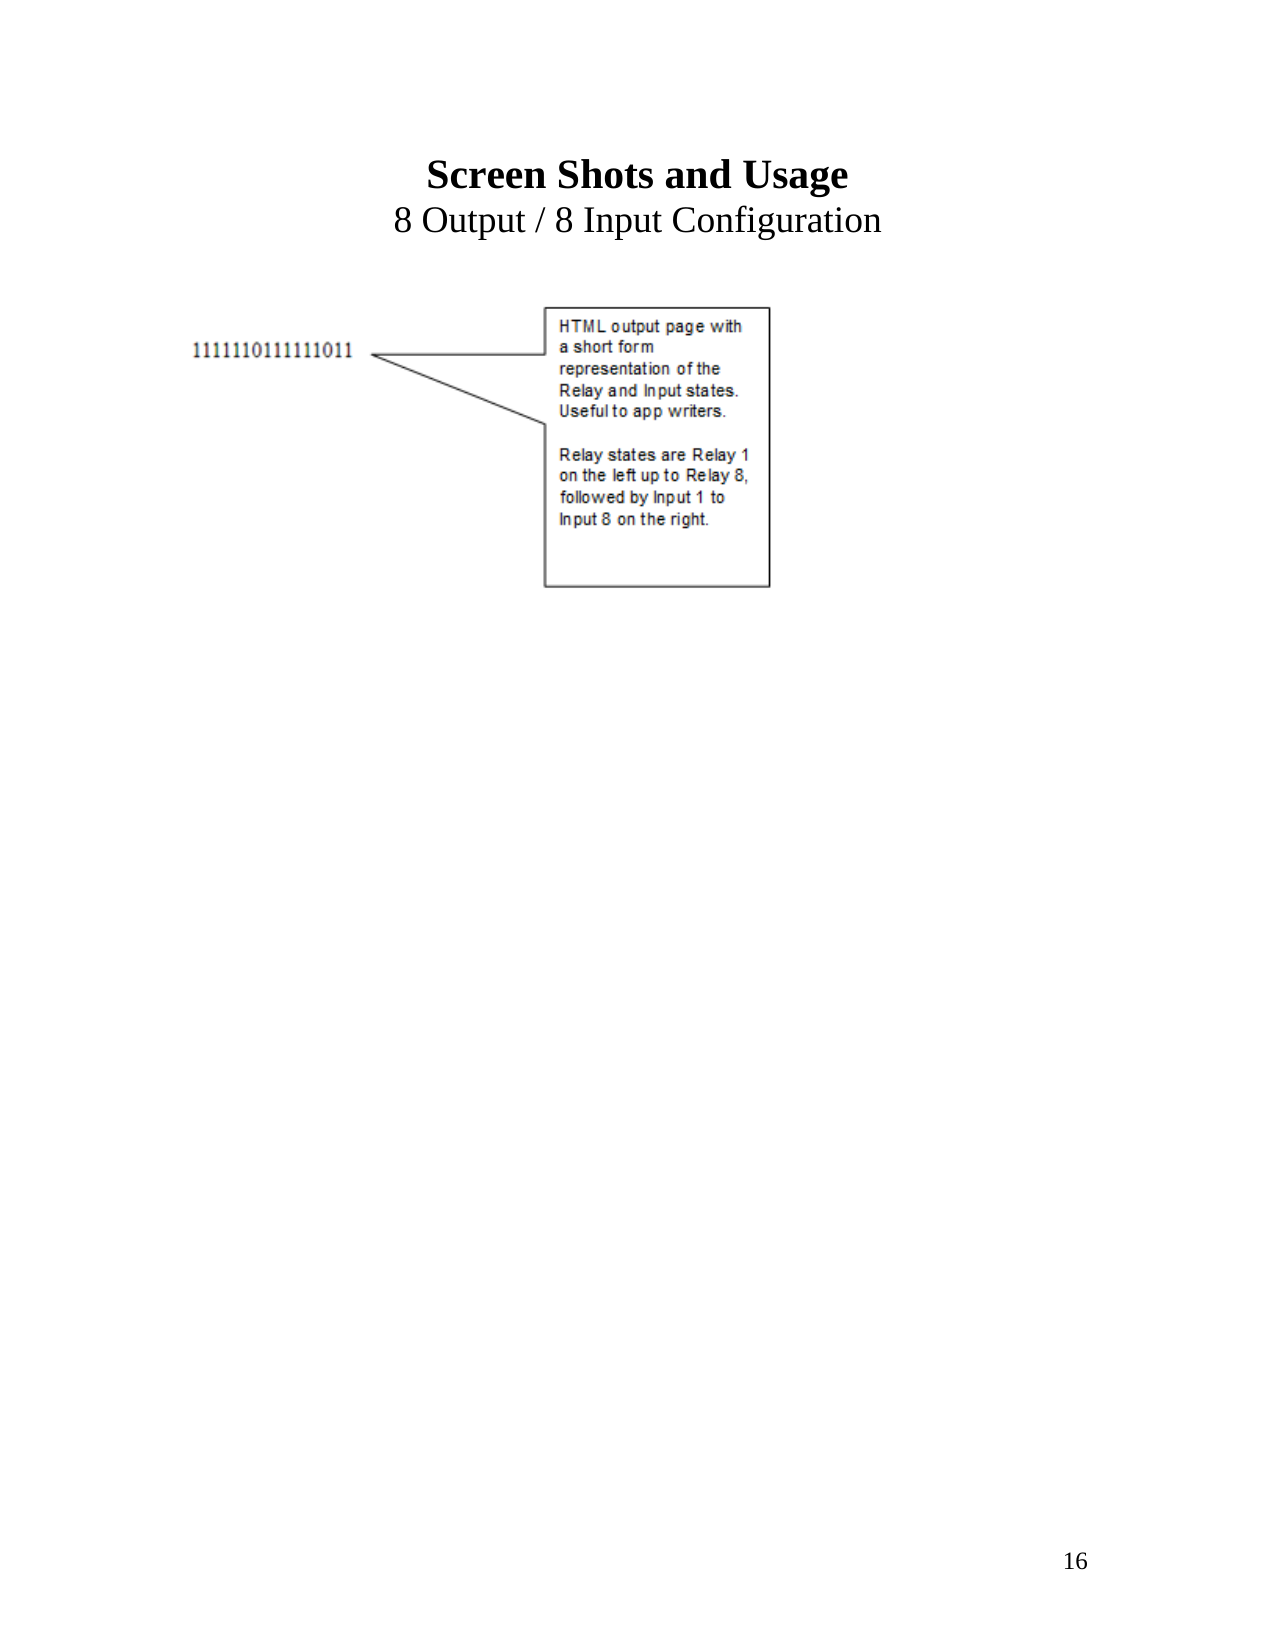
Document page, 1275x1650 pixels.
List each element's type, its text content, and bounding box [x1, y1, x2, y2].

text 8 Output / 8 Input Configuration [187, 198, 1087, 241]
picture [187, 298, 780, 599]
text Screen Shots and Usage [187, 150, 1087, 198]
